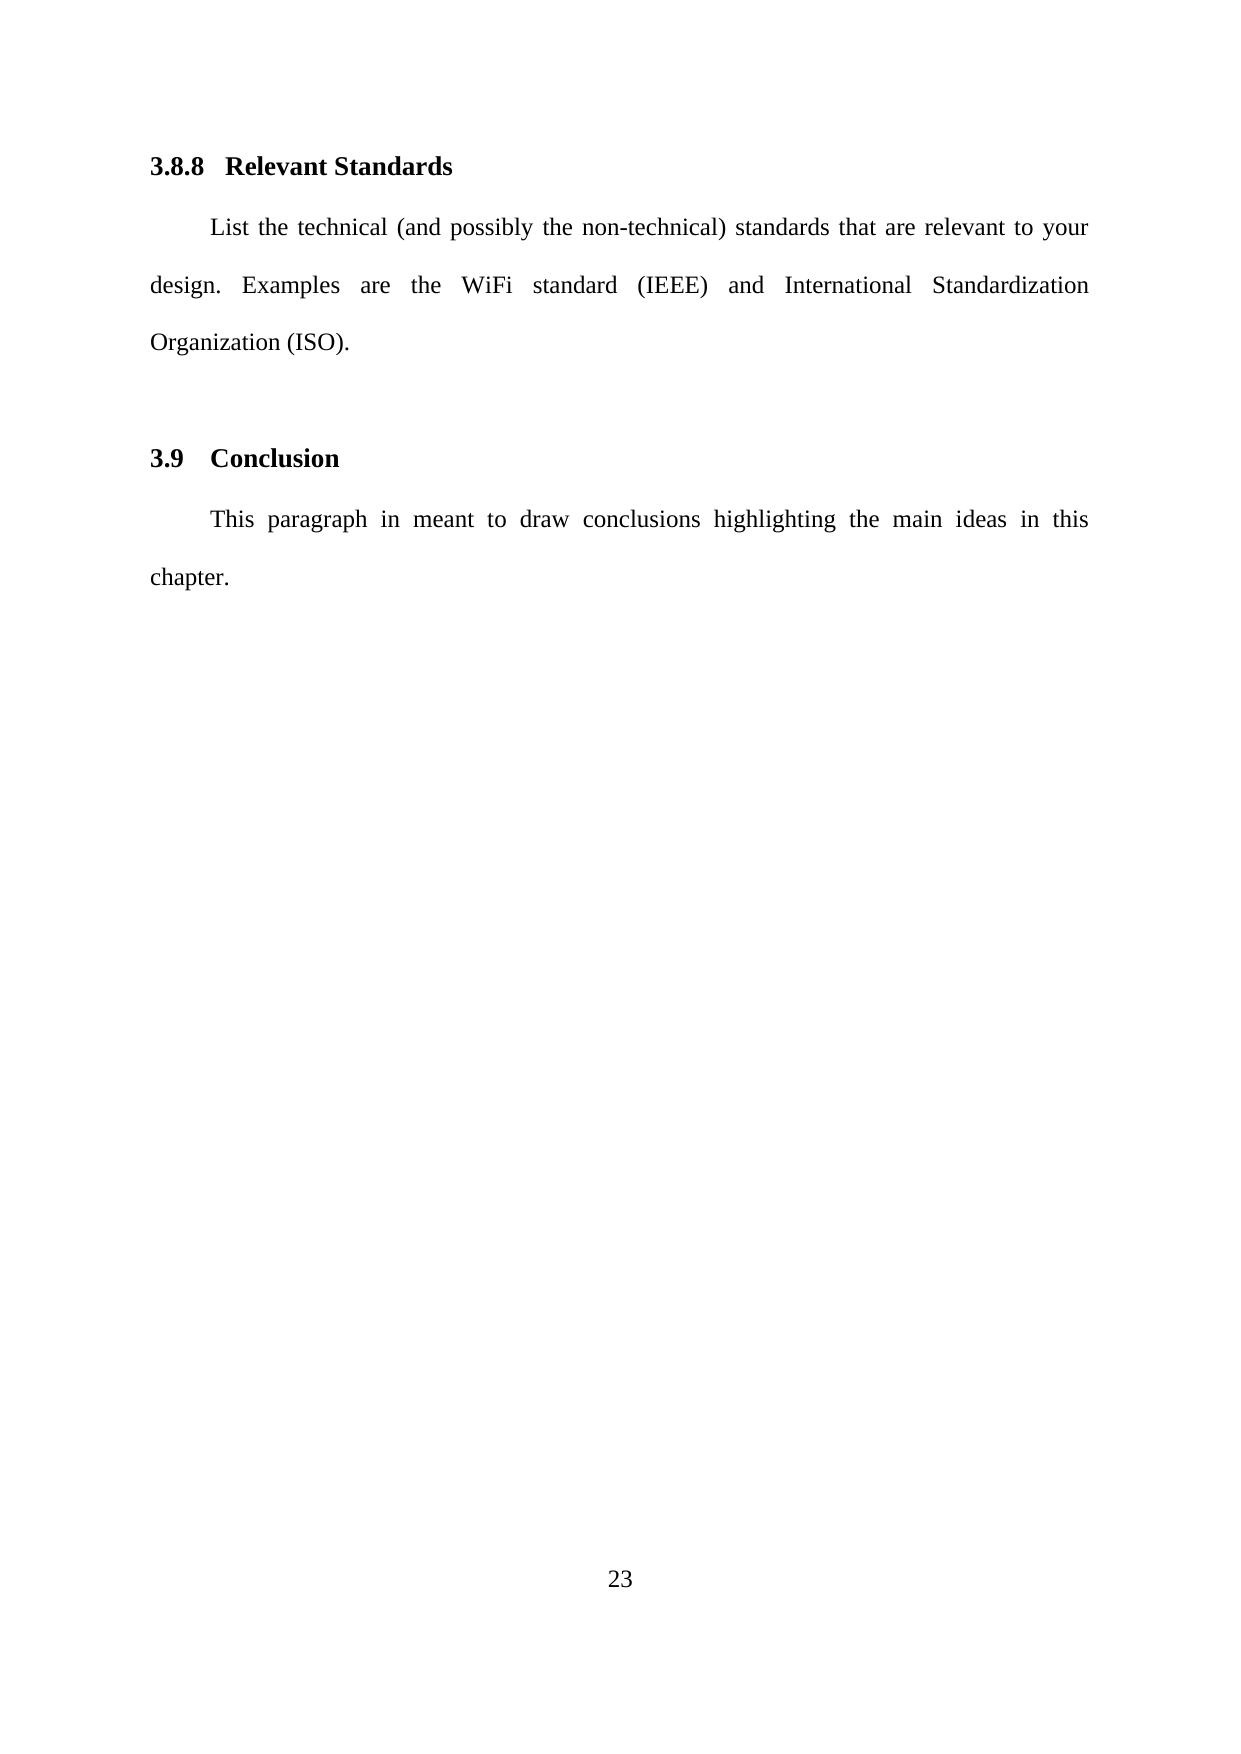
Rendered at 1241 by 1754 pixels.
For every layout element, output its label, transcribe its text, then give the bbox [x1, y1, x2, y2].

text This paragraph in meant to draw conclusions highlighting the main ideas in this chapter. [150, 504, 1090, 591]
subtitle Conclusion [150, 442, 1090, 473]
subtitle Relevant Standards [150, 150, 1165, 181]
text List the technical (and possibly the non-technical) standards that are relevant to your design. Examples are the WiFi standard (IEEE) and International Standardization Organization (ISO). [150, 212, 1090, 356]
